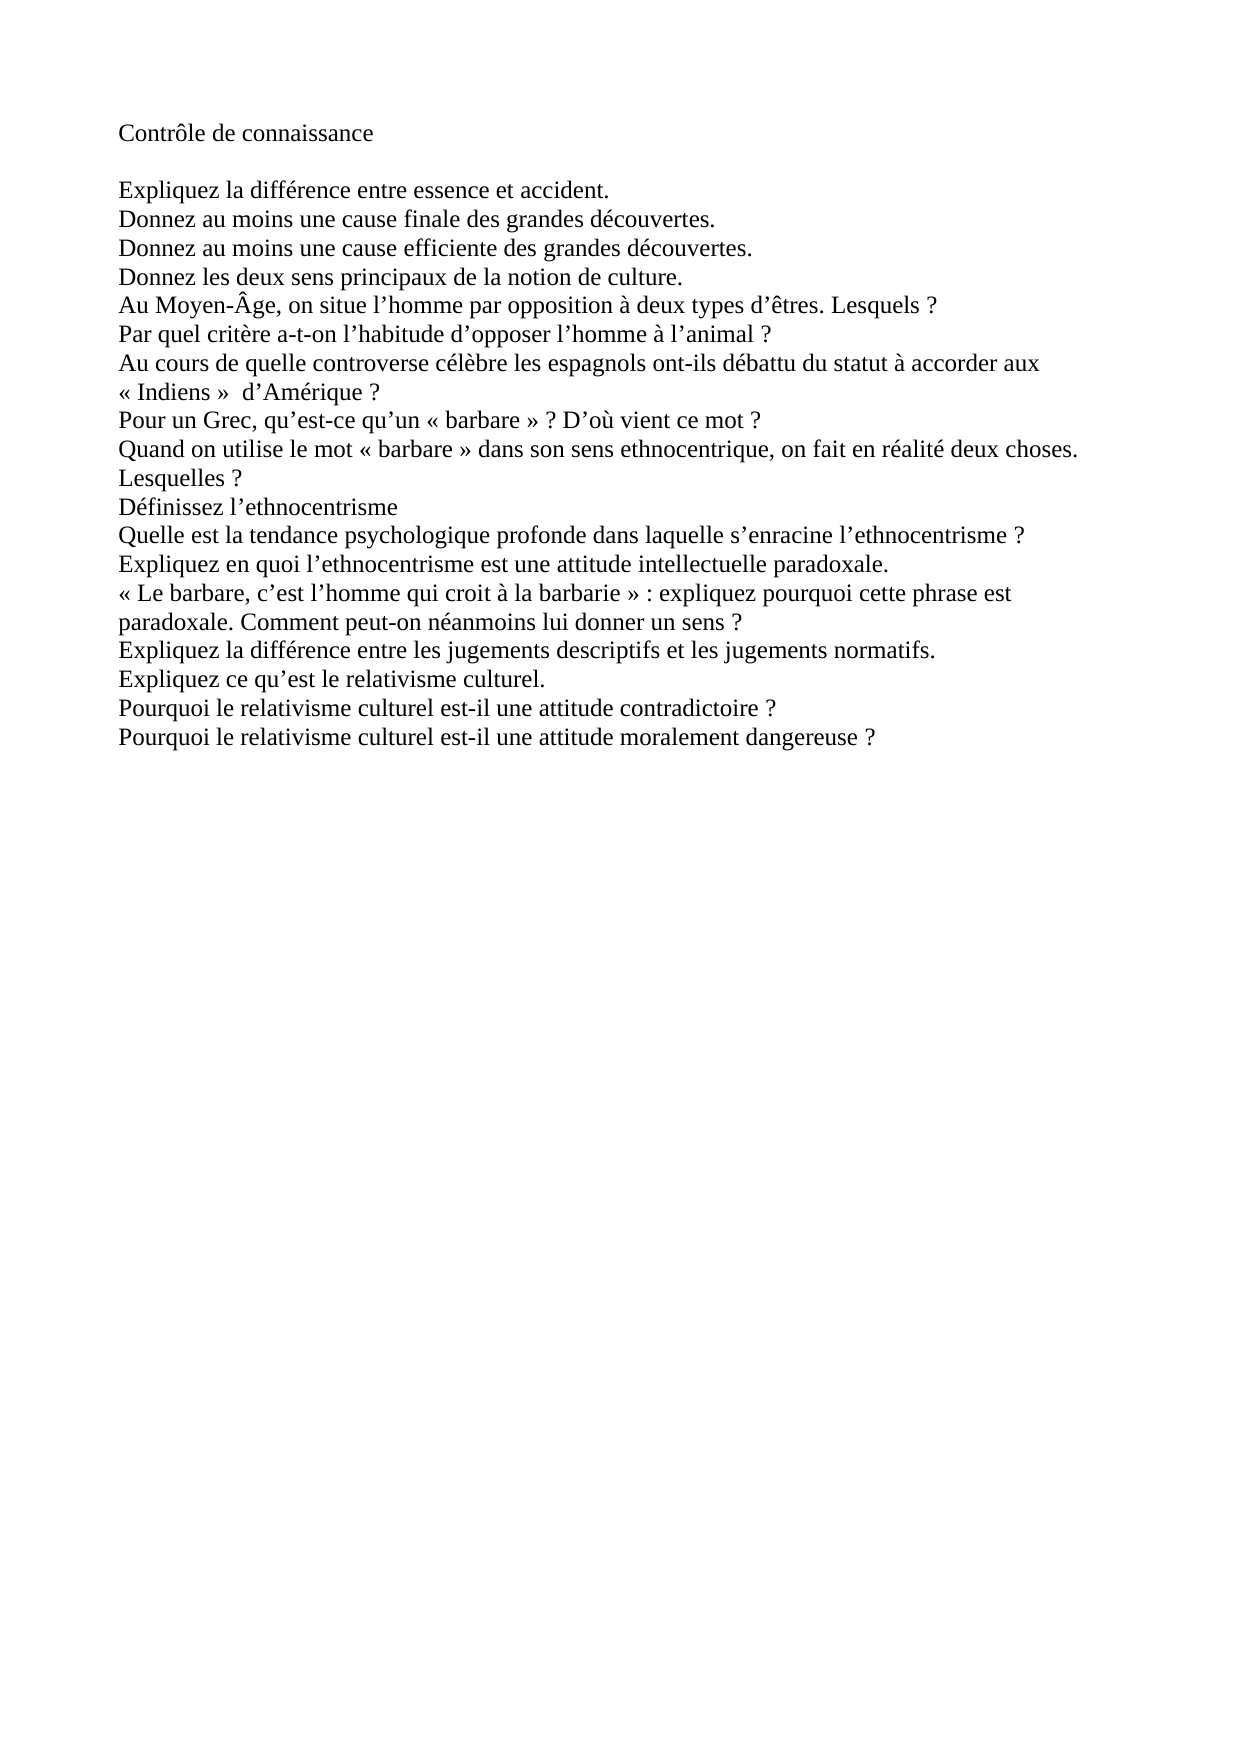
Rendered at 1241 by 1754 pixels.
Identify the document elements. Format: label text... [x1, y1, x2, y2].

text Pourquoi le relativisme culturel est-il une attitude contradictoire ? [118, 693, 1122, 722]
text Au cours de quelle controverse célèbre les espagnols ont-ils débattu du statut à accorder aux « Indiens » d’Amérique ? [118, 348, 1122, 406]
text Expliquez en quoi l’ethnocentrisme est une attitude intellectuelle paradoxale. [118, 549, 1122, 578]
text Contrôle de connaissance [118, 118, 1122, 147]
text Donnez les deux sens principaux de la notion de culture. [118, 262, 1122, 291]
text Donnez au moins une cause finale des grandes découvertes. [118, 204, 1122, 233]
text Au Moyen-Âge, on situe l’homme par opposition à deux types d’êtres. Lesquels ? [118, 291, 1122, 319]
text Expliquez la différence entre essence et accident. [118, 176, 1122, 204]
text Définissez l’ethnocentrisme [118, 492, 1122, 521]
text Par quel critère a-t-on l’habitude d’opposer l’homme à l’animal ? [118, 319, 1122, 348]
text Quelle est la tendance psychologique profonde dans laquelle s’enracine l’ethnocentrisme ? [118, 521, 1122, 549]
text Expliquez ce qu’est le relativisme culturel. [118, 664, 1122, 693]
text Donnez au moins une cause efficiente des grandes découvertes. [118, 233, 1122, 262]
text Expliquez la différence entre les jugements descriptifs et les jugements normatifs. [118, 636, 1122, 664]
text Pour un Grec, qu’est-ce qu’un « barbare » ? D’où vient ce mot ? [118, 406, 1122, 434]
text « Le barbare, c’est l’homme qui croit à la barbarie » : expliquez pourquoi cette phrase est paradoxale. Comment peut-on néanmoins lui donner un sens ? [118, 578, 1122, 636]
text Quand on utilise le mot « barbare » dans son sens ethnocentrique, on fait en réalité deux choses. Lesquelles ? [118, 434, 1122, 492]
text Pourquoi le relativisme culturel est-il une attitude moralement dangereuse ? [118, 722, 1122, 751]
